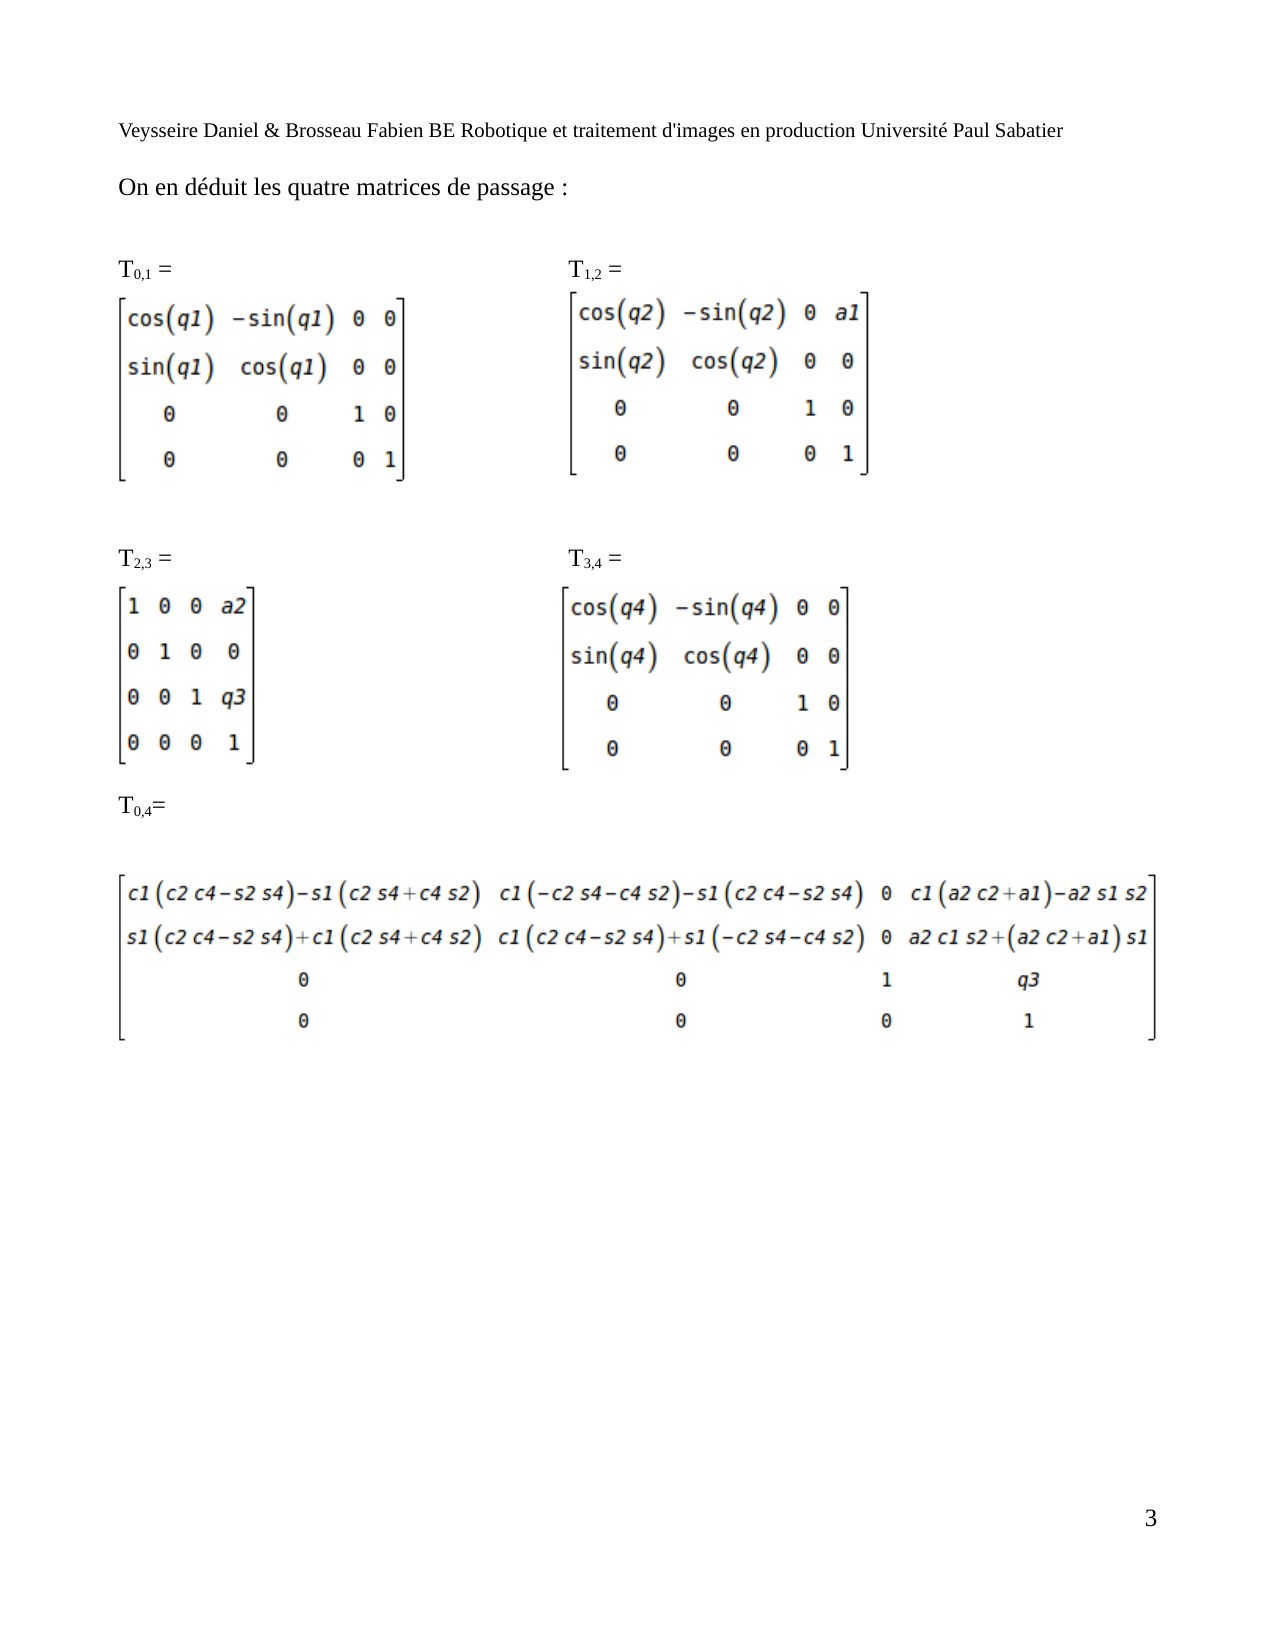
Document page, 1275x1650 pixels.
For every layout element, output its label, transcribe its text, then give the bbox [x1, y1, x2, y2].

text T0,1 = T1,2 = [118, 254, 1157, 283]
text On en déduit les quatre matrices de passage : [118, 172, 1157, 200]
picture [118, 872, 1157, 1042]
text T0,4= [118, 790, 1157, 819]
picture [118, 584, 256, 766]
picture [118, 295, 406, 483]
text T2,3 = T3,4 = [118, 543, 1157, 572]
picture [569, 289, 869, 477]
picture [562, 584, 850, 772]
